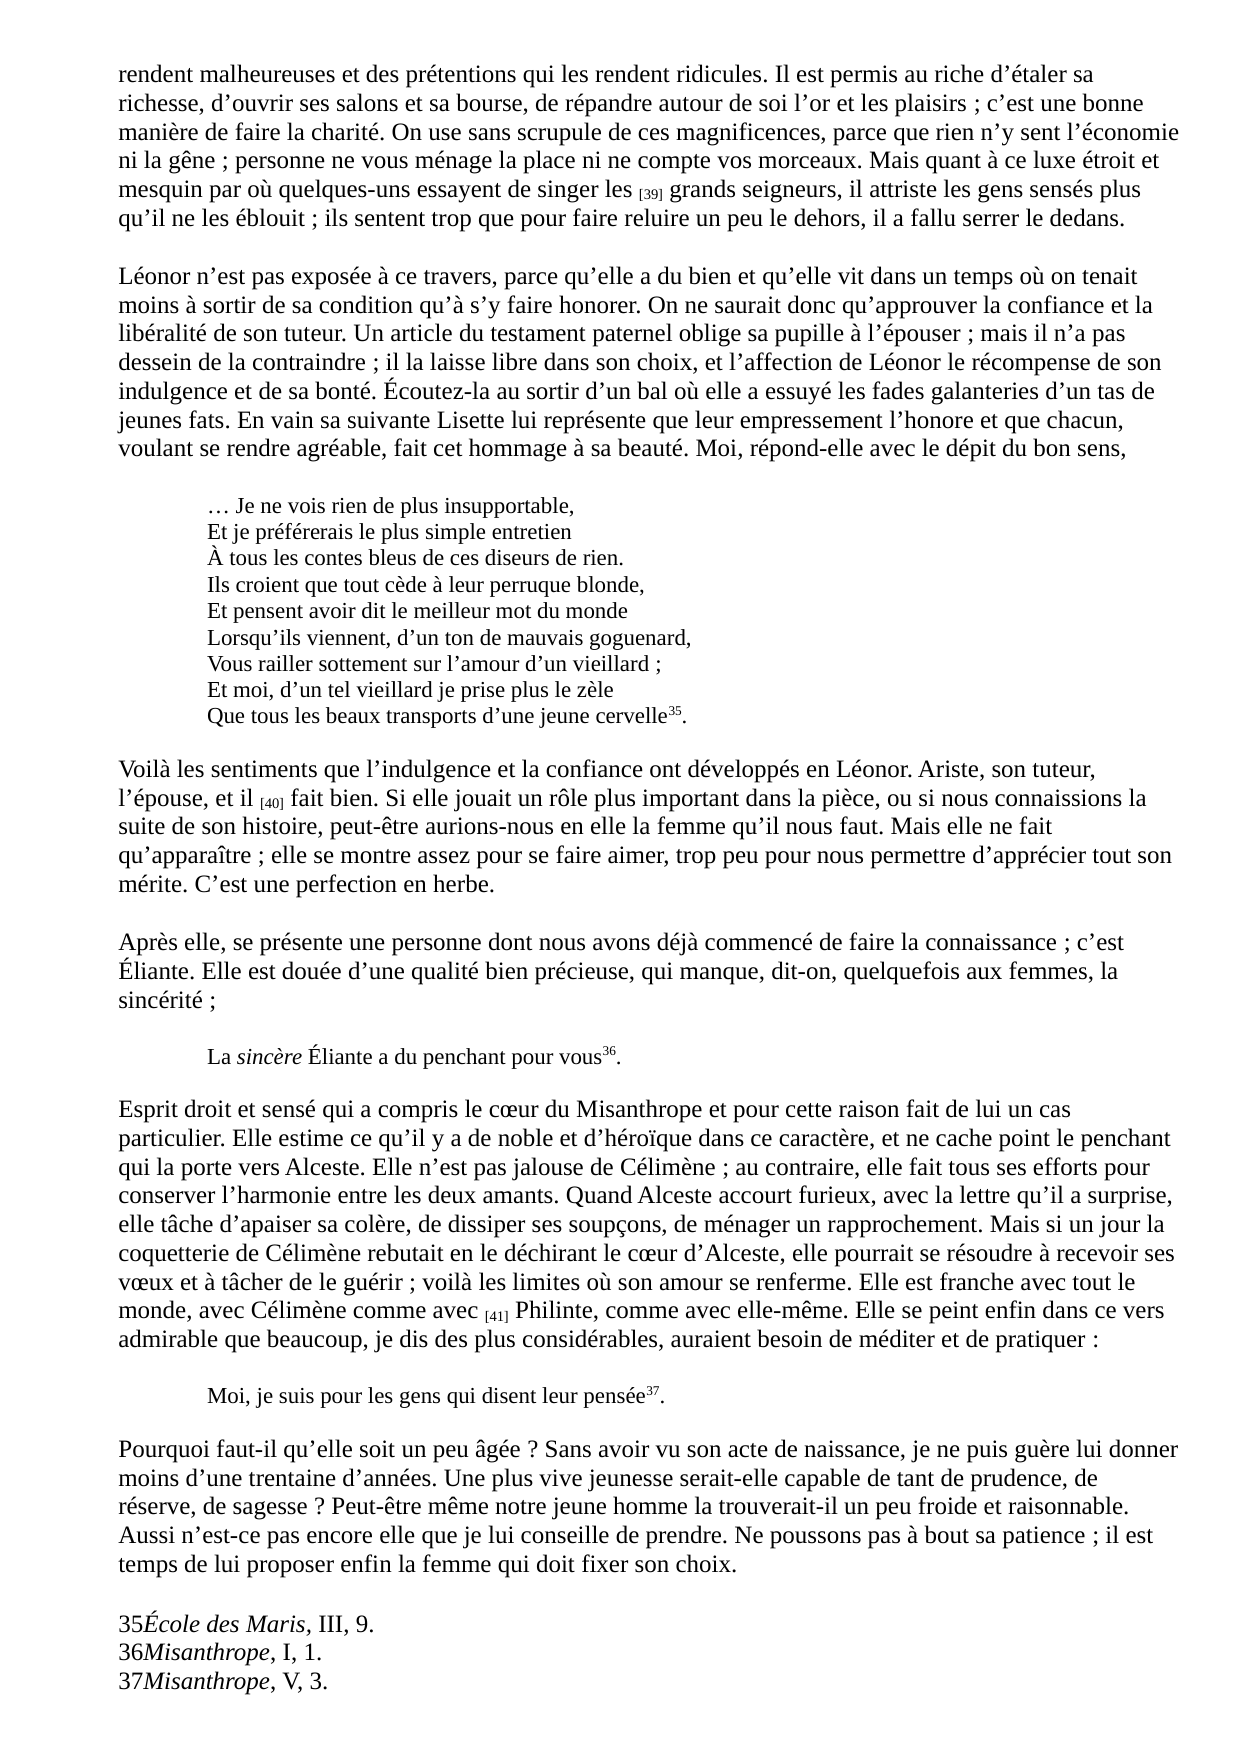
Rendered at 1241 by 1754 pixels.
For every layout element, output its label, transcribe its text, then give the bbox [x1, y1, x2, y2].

text Pourquoi faut-il qu’elle soit un peu âgée ? Sans avoir vu son acte de naissance, je ne puis guère lui donner moins d’une trentaine d’années. Une plus vive jeunesse serait-elle capable de tant de prudence, de réserve, de sagesse ? Peut-être même notre jeune homme la trouverait-il un peu froide et raisonnable. Aussi n’est-ce pas encore elle que je lui conseille de prendre. Ne poussons pas à bout sa patience ; il est temps de lui proposer enfin la femme qui doit fixer son choix. [118, 1434, 1181, 1578]
text La sincère Éliante a du penchant pour vous. [207, 1043, 1181, 1069]
text Et moi, d’un tel vieillard je prise plus le zèle [207, 676, 1181, 703]
text À tous les contes bleus de ces diseurs de rien. [207, 544, 1181, 571]
text Moi, je suis pour les gens qui disent leur pensée. [207, 1382, 1181, 1409]
text Après elle, se présente une personne dont nous avons déjà commencé de faire la connaissance ; c’est Éliante. Elle est douée d’une qualité bien précieuse, qui manque, dit-on, quelquefois aux femmes, la sincérité ; [118, 927, 1181, 1013]
text Misanthrope, I, 1. [118, 1637, 1181, 1666]
text Lorsqu’ils viennent, d’un ton de mauvais goguenard, [207, 623, 1181, 650]
text Misanthrope, V, 3. [118, 1666, 1181, 1695]
text Esprit droit et sensé qui a compris le cœur du Misanthrope et pour cette raison fait de lui un cas particulier. Elle estime ce qu’il y a de noble et d’héroïque dans ce caractère, et ne cache point le penchant qui la porte vers Alceste. Elle n’est pas jalouse de Célimène ; au contraire, elle fait tous ses efforts pour conserver l’harmonie entre les deux amants. Quand Alceste accourt furieux, avec la lettre qu’il a surprise, elle tâche d’apaiser sa colère, de dissiper ses soupçons, de ménager un rapprochement. Mais si un jour la coquetterie de Célimène rebutait en le déchirant le cœur d’Alceste, elle pourrait se résoudre à recevoir ses vœux et à tâcher de le guérir ; voilà les limites où son amour se renferme. Elle est franche avec tout le monde, avec Célimène comme avec [41] Philinte, comme avec elle-même. Elle se peint enfin dans ce vers admirable que beaucoup, je dis des plus considérables, auraient besoin de méditer et de pratiquer : [118, 1094, 1181, 1353]
text Que tous les beaux transports d’une jeune cervelle. [207, 703, 1181, 729]
text Et pensent avoir dit le meilleur mot du monde [207, 597, 1181, 623]
text Léonor n’est pas exposée à ce travers, parce qu’elle a du bien et qu’elle vit dans un temps où on tenait moins à sortir de sa condition qu’à s’y faire honorer. On ne saurait donc qu’approuver la confiance et la libéralité de son tuteur. Un article du testament paternel oblige sa pupille à l’épouser ; mais il n’a pas dessein de la contraindre ; il la laisse libre dans son choix, et l’affection de Léonor le récompense de son indulgence et de sa bonté. Écoutez-la au sortir d’un bal où elle a essuyé les fades galanteries d’un tas de jeunes fats. En vain sa suivante Lisette lui représente que leur empressement l’honore et que chacun, voulant se rendre agréable, fait cet hommage à sa beauté. Moi, répond-elle avec le dépit du bon sens, [118, 261, 1181, 462]
text … Je ne vois rien de plus insupportable, [207, 492, 1181, 518]
text Vous railler sottement sur l’amour d’un vieillard ; [207, 650, 1181, 676]
text Voilà les sentiments que l’indulgence et la confiance ont développés en Léonor. Ariste, son tuteur, l’épouse, et il [40] fait bien. Si elle jouait un rôle plus important dans la pièce, ou si nous connaissions la suite de son histoire, peut-être aurions-nous en elle la femme qu’il nous faut. Mais elle ne fait qu’apparaître ; elle se montre assez pour se faire aimer, trop peu pour nous permettre d’apprécier tout son mérite. C’est une perfection en herbe. [118, 754, 1181, 898]
text rendent malheureuses et des prétentions qui les rendent ridicules. Il est permis au riche d’étaler sa richesse, d’ouvrir ses salons et sa bourse, de répandre autour de soi l’or et les plaisirs ; c’est une bonne manière de faire la charité. On use sans scrupule de ces magnificences, parce que rien n’y sent l’économie ni la gêne ; personne ne vous ménage la place ni ne compte vos morceaux. Mais quant à ce luxe étroit et mesquin par où quelques-uns essayent de singer les [39] grands seigneurs, il attriste les gens sensés plus qu’il ne les éblouit ; ils sentent trop que pour faire reluire un peu le dehors, il a fallu serrer le dedans. [118, 59, 1181, 232]
text Et je préférerais le plus simple entretien [207, 518, 1181, 544]
text École des Maris, III, 9. [118, 1609, 1181, 1637]
text Ils croient que tout cède à leur perruque blonde, [207, 571, 1181, 597]
